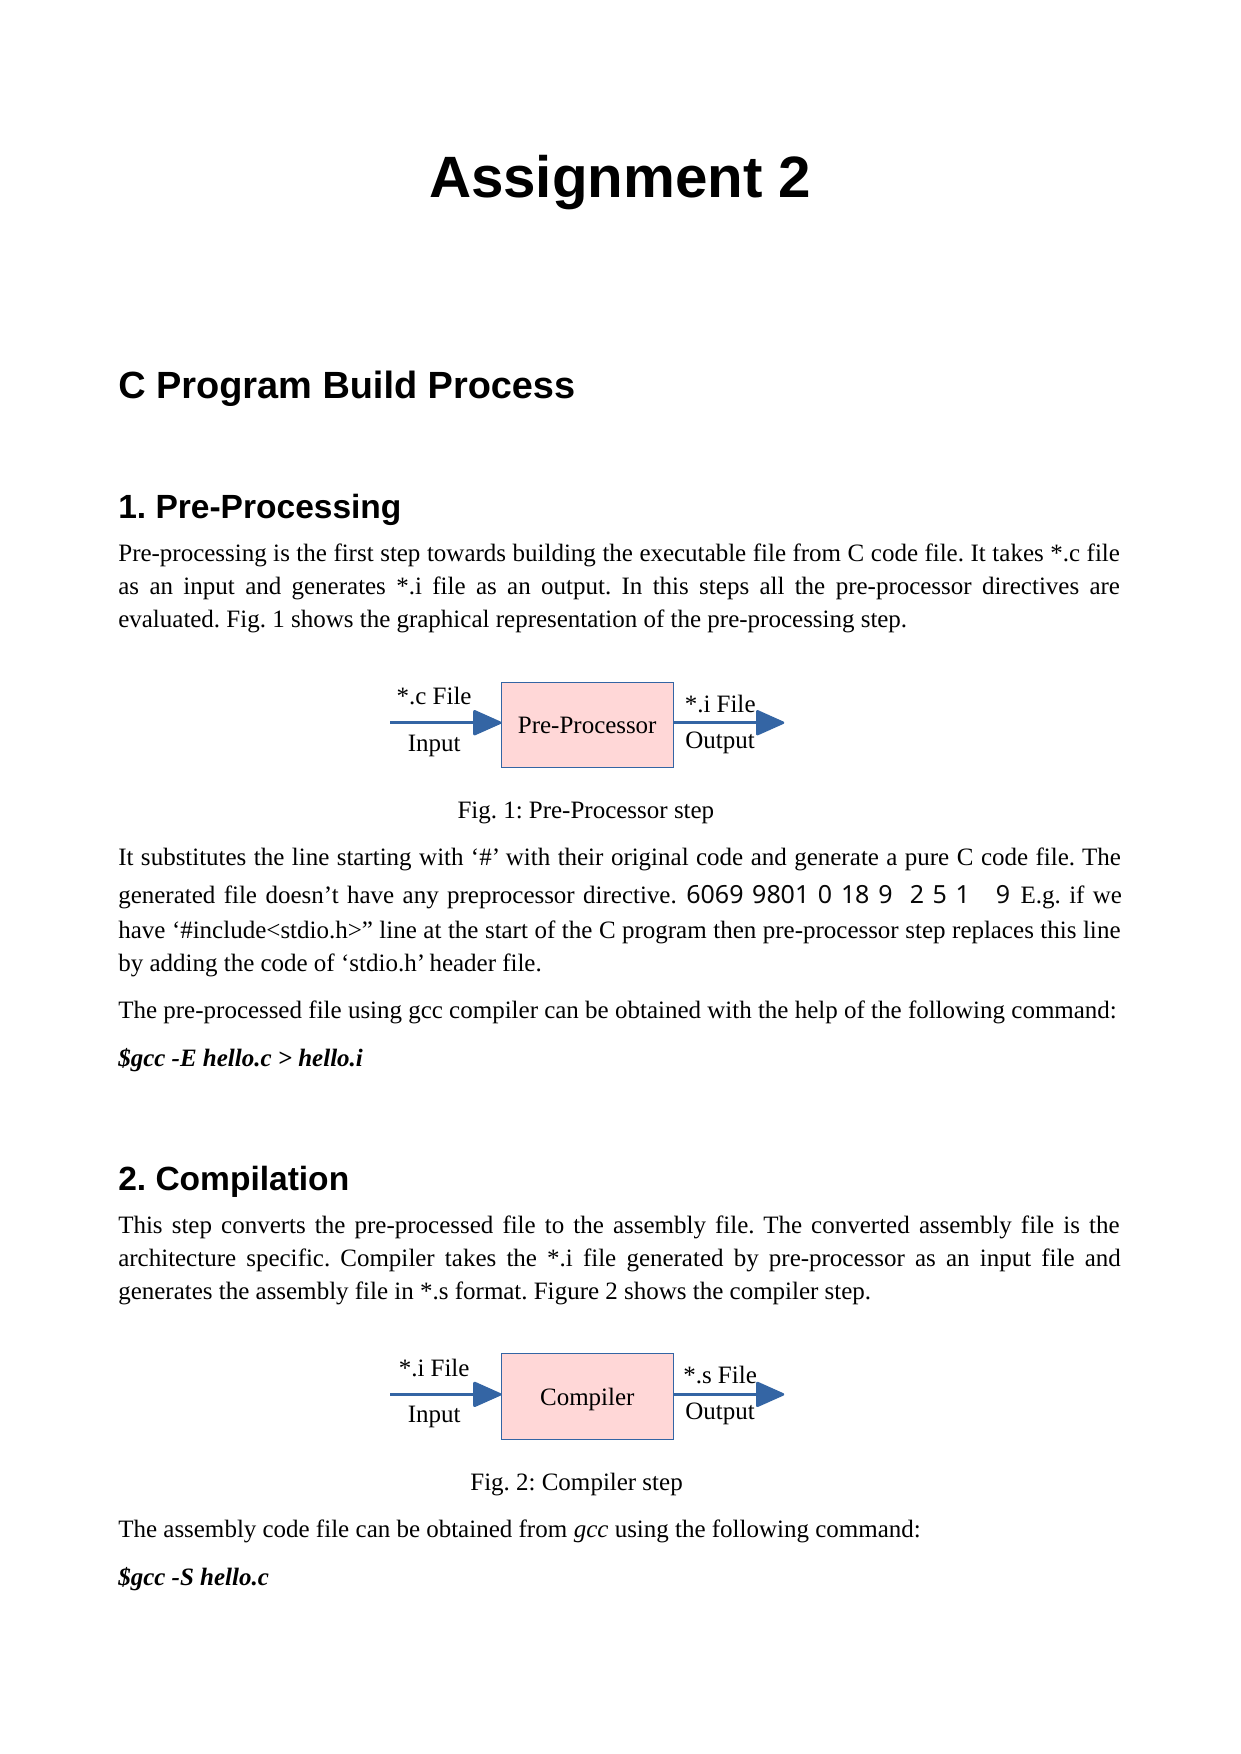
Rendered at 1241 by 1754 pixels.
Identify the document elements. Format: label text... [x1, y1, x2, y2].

text Fig. 2: Compiler step [118, 1467, 1122, 1495]
subtitle 1. Pre-Processing [118, 487, 1122, 526]
text $gcc -S hello.c [118, 1562, 1122, 1591]
text Pre-processing is the first step towards building the executable file from C code file. It takes *.c file as an input and generates *.i file as an output. In this steps all the pre-processor directives are evaluated. Fig. 1 shows the graphical representation of the pre-processing step. [118, 538, 1122, 633]
text $gcc -E hello.c > hello.i [118, 1043, 1122, 1072]
subtitle 2. Compilation [118, 1159, 1122, 1198]
text The pre-processed file using gcc compiler can be obtained with the help of the following command: [118, 995, 1122, 1024]
subtitle C Program Build Process [118, 363, 1122, 406]
text It substitutes the line starting with ‘#’ with their original code and generate a pure C code file. The generated file doesn’t have any preprocessor directive. 6069 9801 0 18 9 2 5 1 9 E.g. if we have ‘#include<stdio.h>” line at the start of the C program then pre-processor step replaces this line by adding the code of ‘stdio.h’ header file. [118, 842, 1122, 976]
text Fig. 1: Pre-Processor step [118, 795, 1122, 824]
text The assembly code file can be obtained from gcc using the following command: [118, 1514, 1122, 1543]
text This step converts the pre-processed file to the assembly file. The converted assembly file is the architecture specific. Compiler takes the *.i file generated by pre-processor as an input file and generates the assembly file in *.s format. Figure 2 shows the compiler step. [118, 1210, 1122, 1305]
title Assignment 2 [118, 143, 1122, 210]
